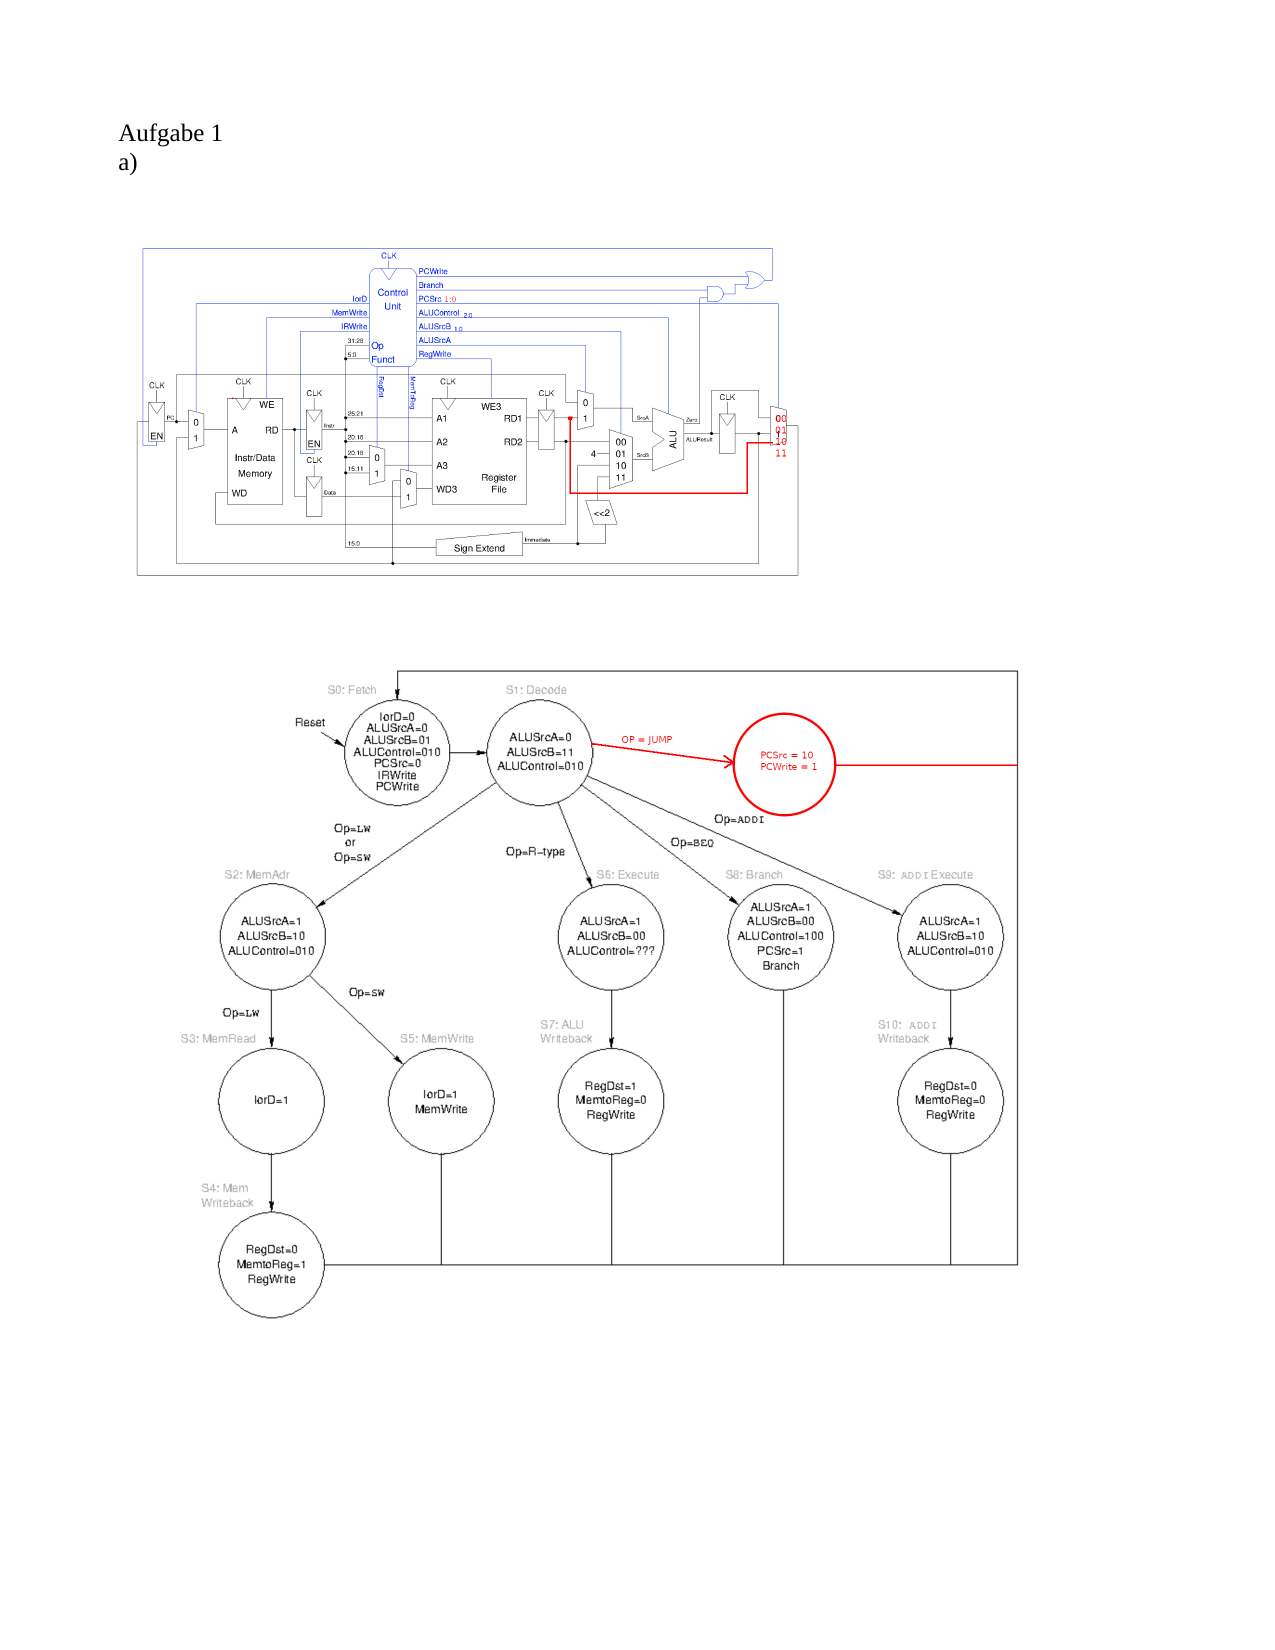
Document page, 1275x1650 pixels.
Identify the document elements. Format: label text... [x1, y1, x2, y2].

picture [118, 619, 1068, 1328]
text Aufgabe 1 [118, 118, 1157, 147]
text a) [118, 147, 1157, 176]
picture [118, 233, 819, 591]
